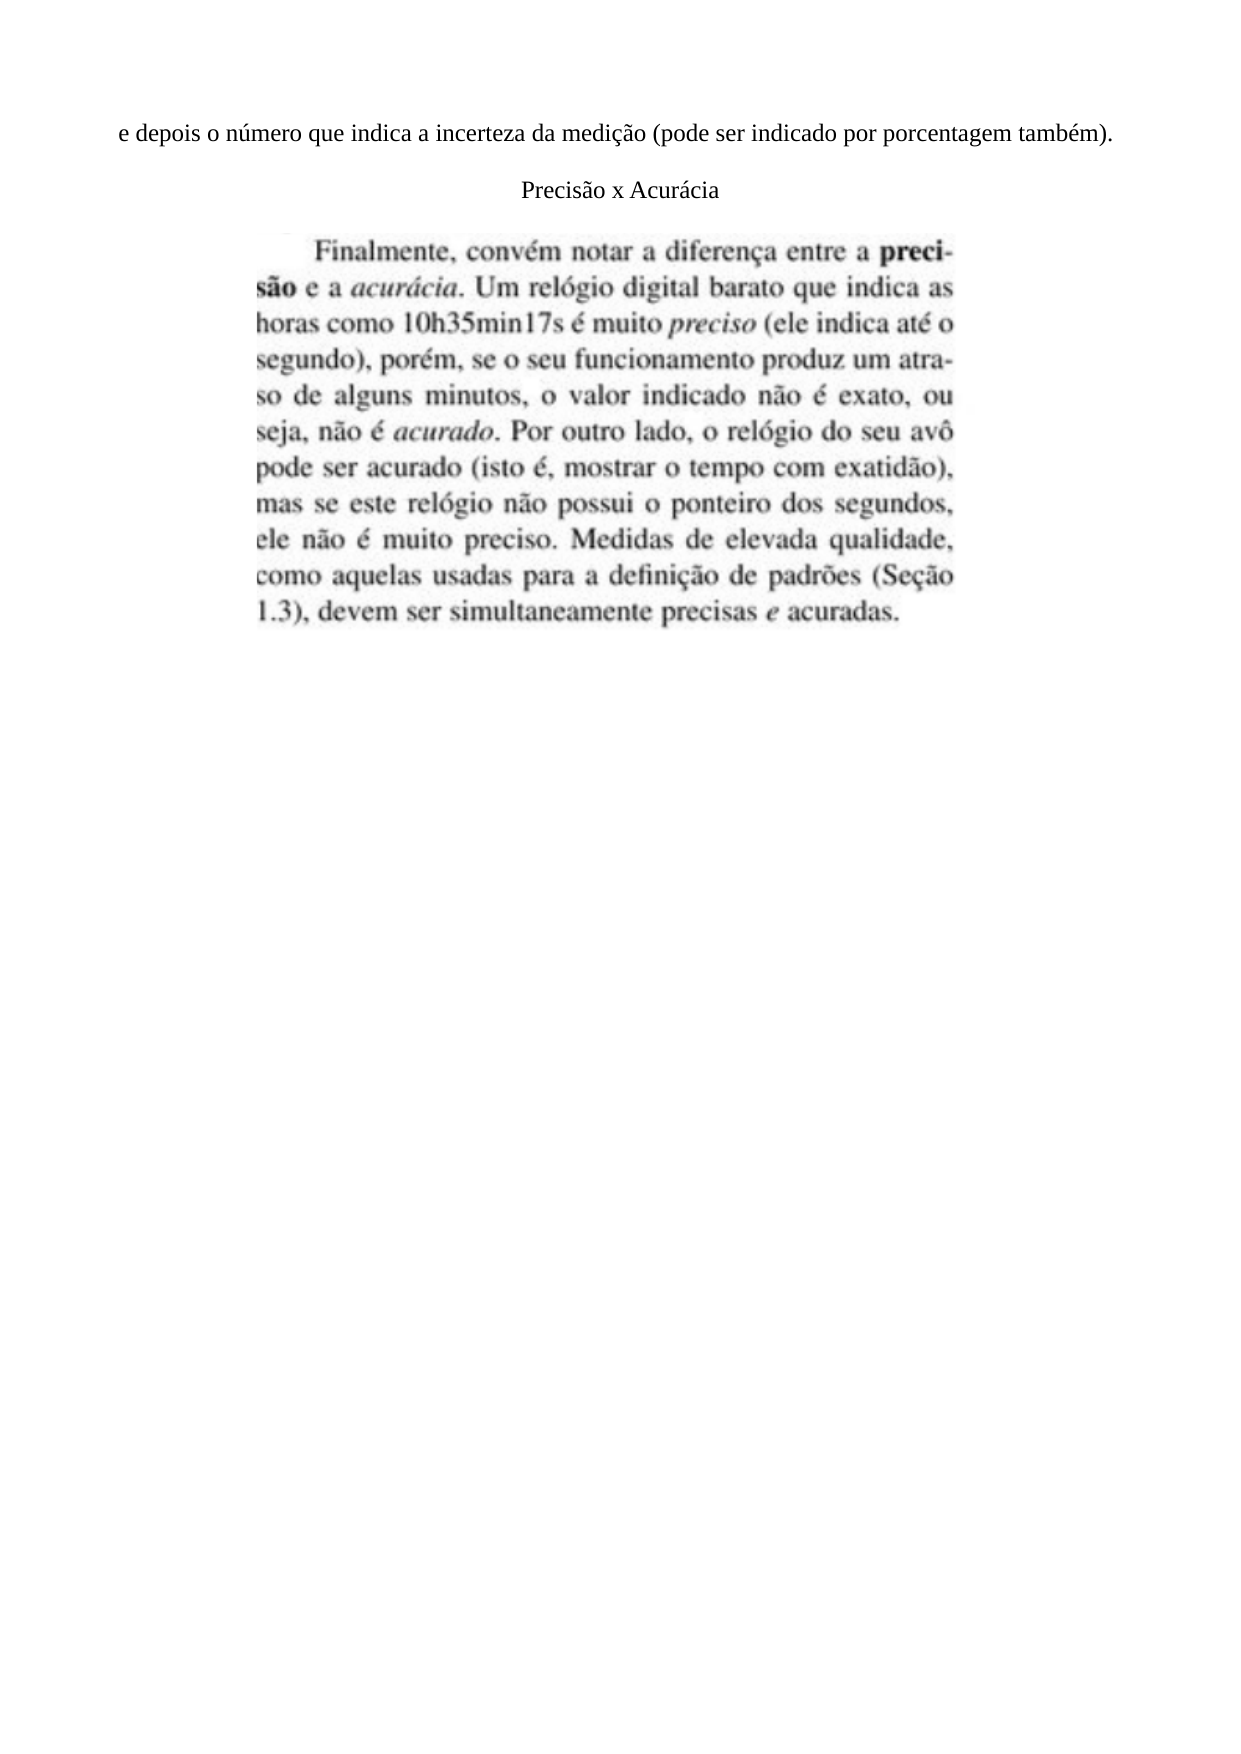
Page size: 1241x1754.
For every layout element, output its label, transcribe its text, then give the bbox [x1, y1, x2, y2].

text e depois o número que indica a incerteza da medição (pode ser indicado por porcentagem também). [118, 118, 1122, 147]
text Precisão x Acurácia [118, 176, 1122, 204]
picture [256, 233, 984, 643]
